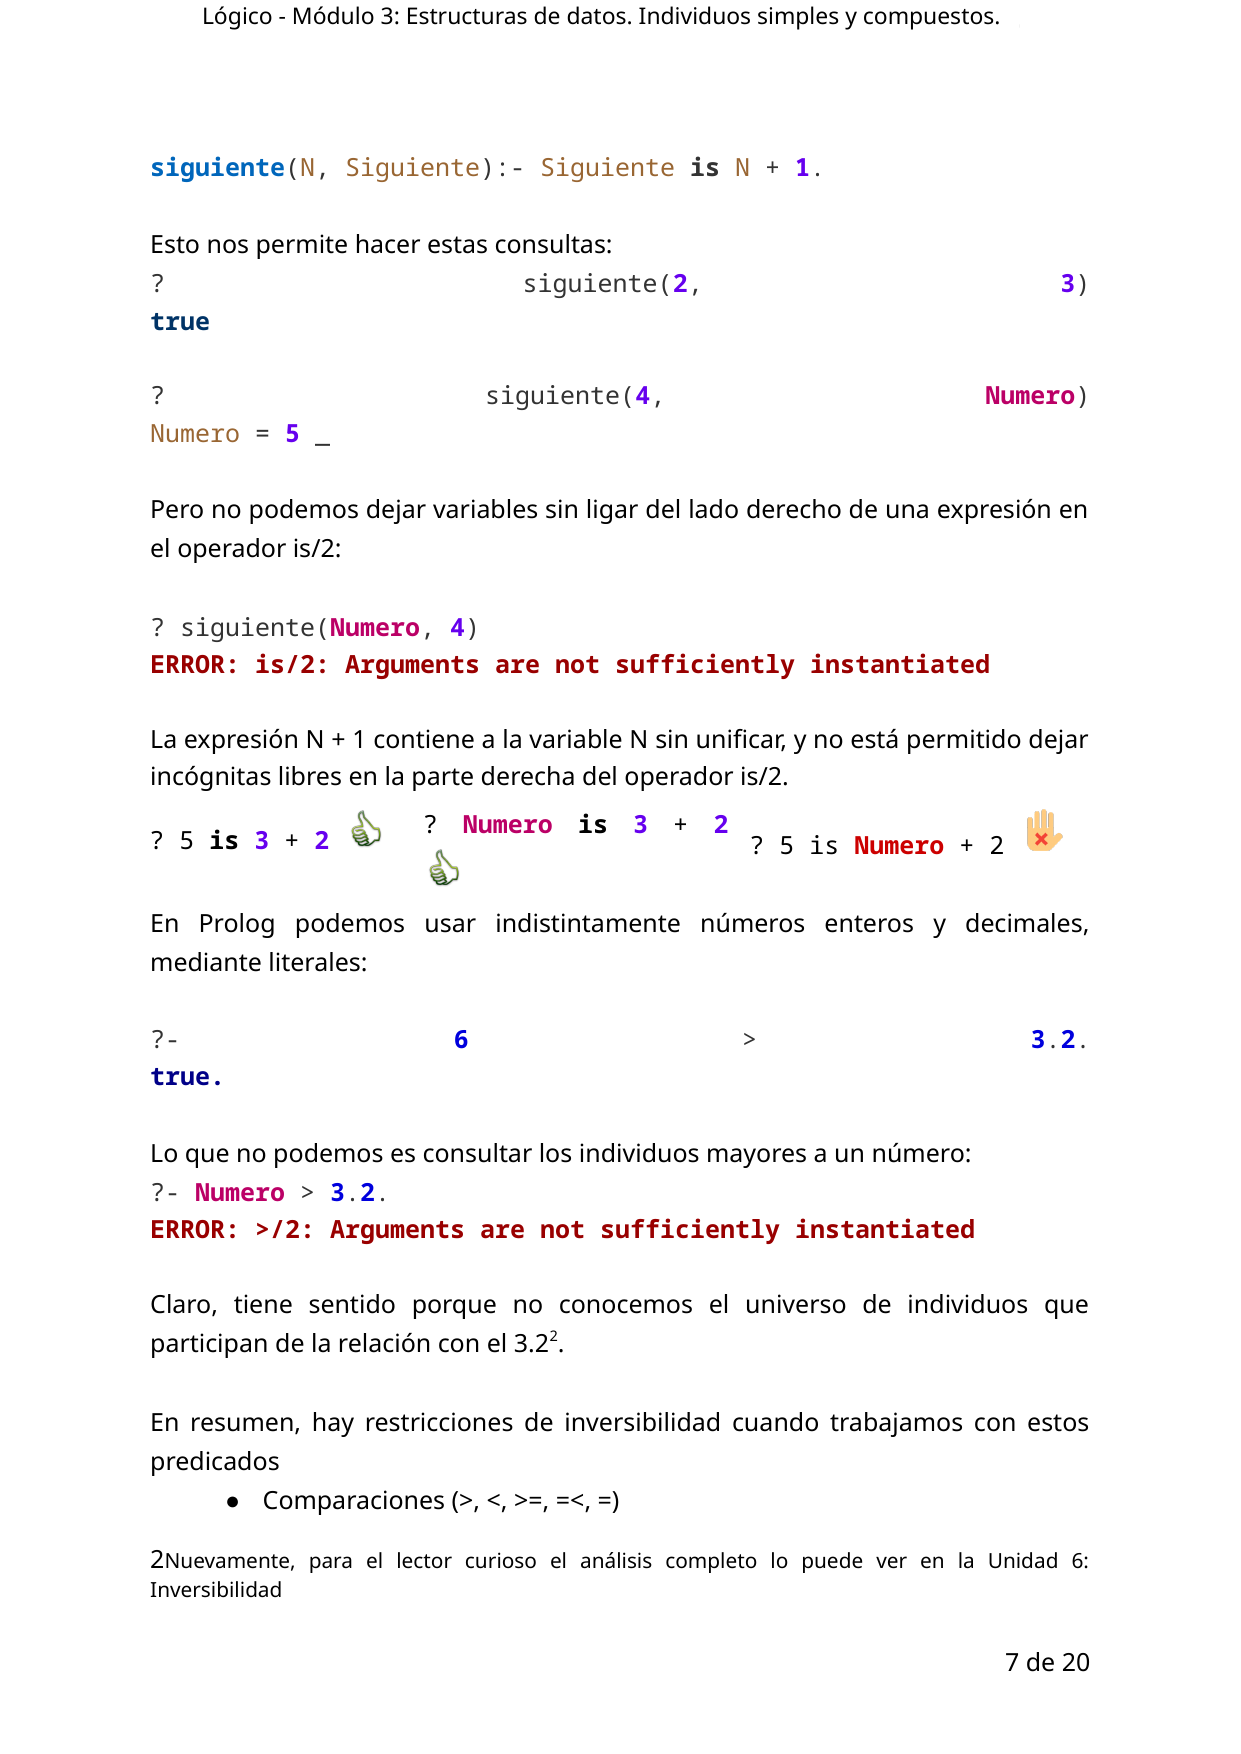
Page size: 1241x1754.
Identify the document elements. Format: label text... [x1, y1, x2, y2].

text Nuevamente, para el lector curioso el análisis completo lo puede ver en la Unidad 6: Inversibilidad [150, 1541, 1090, 1604]
text siguiente(N, Siguiente):- Siguiente is N + 1. [150, 150, 1090, 184]
text En resumen, hay restricciones de inversibilidad cuando trabajamos con estos predicados [150, 1404, 1090, 1478]
text Esto nos permite hacer estas consultas: [150, 227, 1090, 261]
picture [422, 846, 466, 889]
text ? siguiente(2, 3) true ? siguiente(4, Numero) Numero = 5 _ [150, 266, 1090, 449]
text ERROR: >/2: Arguments are not sufficiently instantiated [150, 1212, 1090, 1246]
picture [344, 806, 388, 850]
picture [1019, 806, 1067, 854]
text ? siguiente(Numero, 4) [150, 609, 1090, 643]
list Comparaciones (>, <, >=, =<, =) [225, 1483, 1090, 1517]
text ERROR: is/2: Arguments are not sufficiently instantiated [150, 647, 1090, 681]
table_header ? Numero is 3 + 2 [412, 796, 739, 906]
text ?- Numero > 3.2. [150, 1175, 1090, 1209]
table_header ? 5 is 3 + 2 [139, 796, 412, 906]
text Lo que no podemos es consultar los individuos mayores a un número: [150, 1136, 1090, 1169]
text Pero no podemos dejar variables sin ligar del lado derecho de una expresión en el operador is/2: [150, 492, 1090, 565]
text La expresión N + 1 contiene a la variable N sin unificar, y no está permitido dejar incógnitas libres en la parte derecha del operador is/2. [150, 722, 1090, 793]
text ?- 6 > 3.2. true. [150, 1022, 1090, 1093]
text En Prolog podemos usar indistintamente números enteros y decimales, mediante literales: [150, 906, 1090, 979]
table_header ? 5 is Numero + 2 [739, 796, 1078, 906]
text Claro, tiene sentido porque no conocemos el universo de individuos que participan de la relación con el 3.2. [150, 1287, 1090, 1360]
